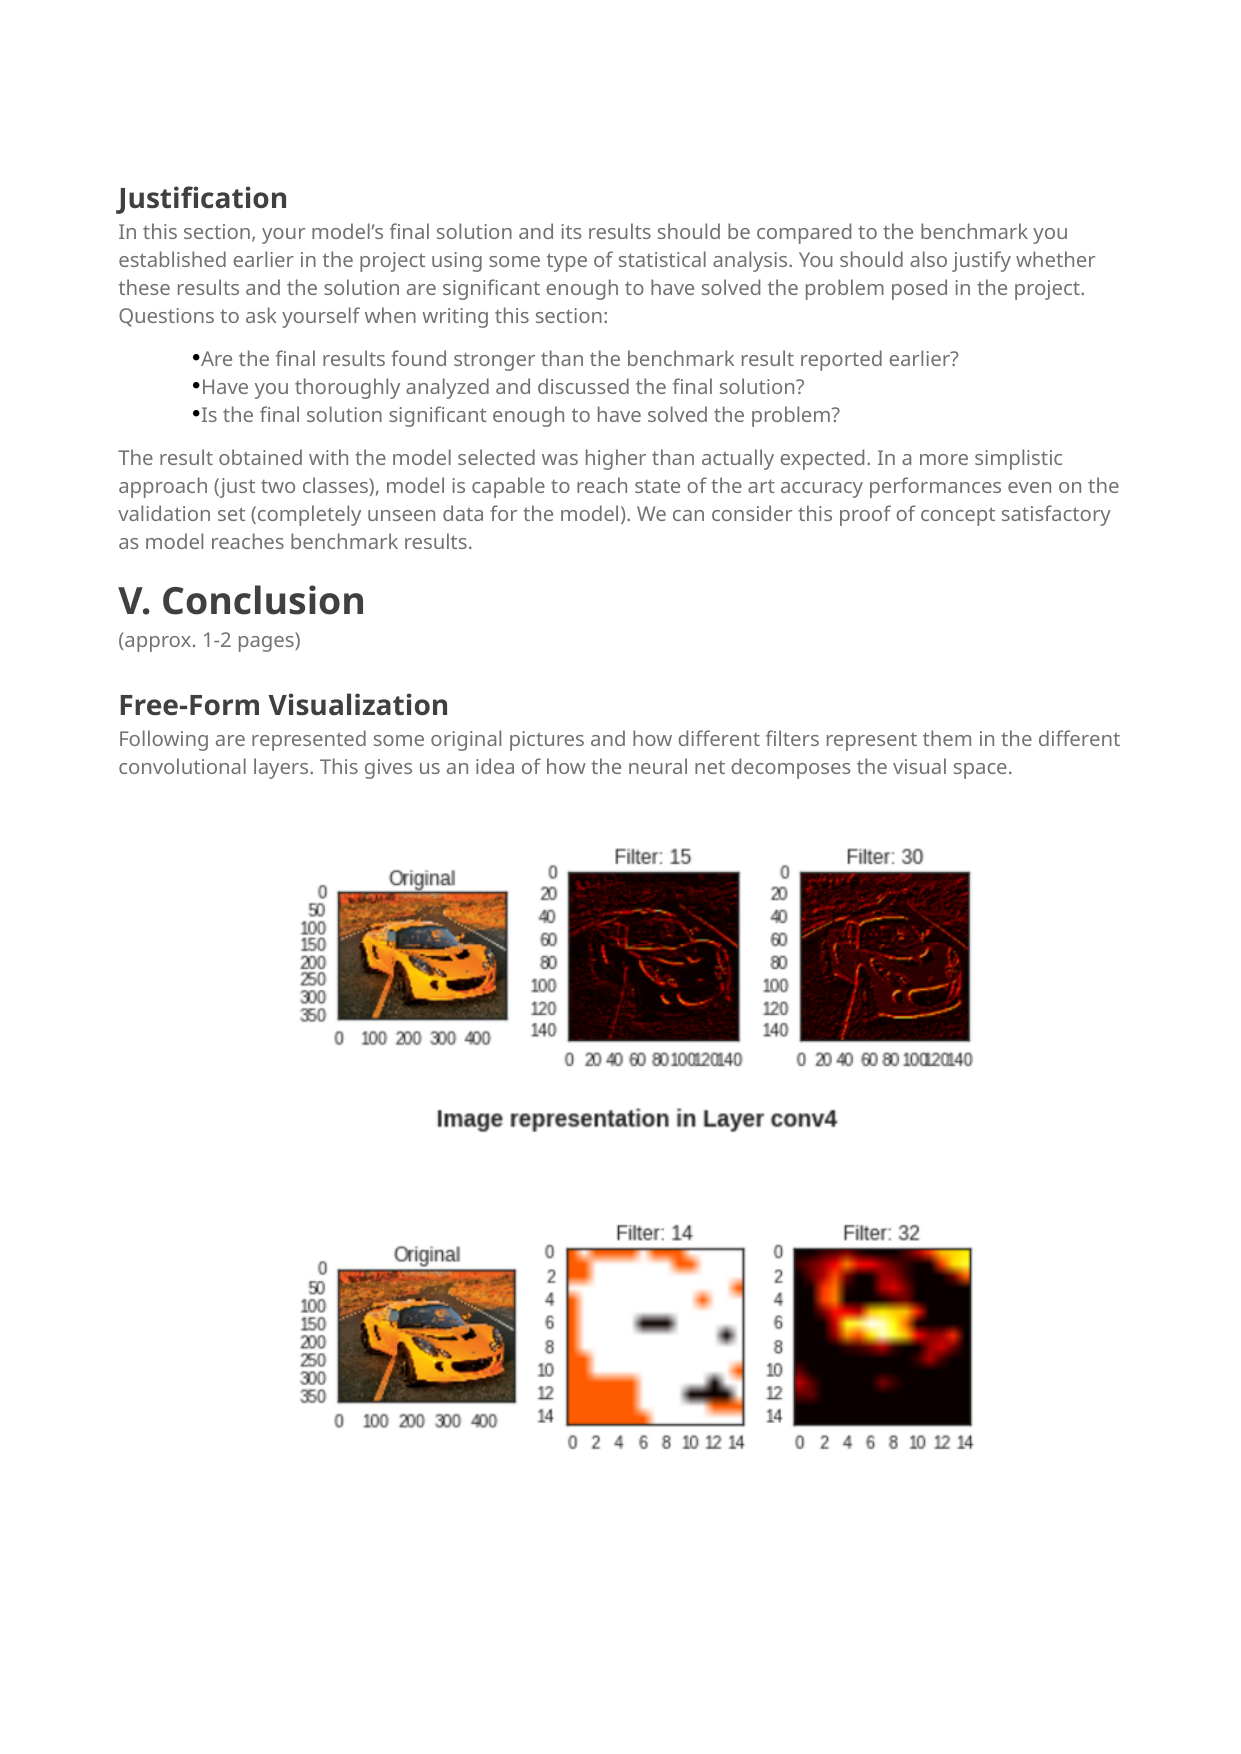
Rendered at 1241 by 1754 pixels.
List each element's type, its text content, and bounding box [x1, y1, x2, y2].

list Have you thoroughly analyzed and discussed the final solution? [118, 372, 1122, 400]
text The result obtained with the model selected was higher than actually expected. In a more simplistic approach (just two classes), model is capable to reach state of the art accuracy performances even on the validation set (completely unseen data for the model). We can consider this proof of concept satisfactory as model reaches benchmark results. [118, 443, 1122, 555]
text Following are represented some original pictures and how different filters represent them in the different convolutional layers. This gives us an idea of how the neural net decomposes the visual space. [118, 724, 1122, 780]
subtitle Justification [118, 161, 1122, 217]
picture [246, 804, 995, 1482]
subtitle V. Conclusion [118, 569, 1122, 626]
list Are the final results found stronger than the benchmark result reported earlier? [118, 344, 1122, 372]
list Is the final solution significant enough to have solved the problem? [118, 400, 1122, 428]
subtitle Free-Form Visualization [118, 668, 1122, 724]
text In this section, your model’s final solution and its results should be compared to the benchmark you established earlier in the project using some type of statistical analysis. You should also justify whether these results and the solution are significant enough to have solved the problem posed in the project. Questions to ask yourself when writing this section: [118, 217, 1122, 330]
text (approx. 1-2 pages) [118, 626, 1122, 654]
